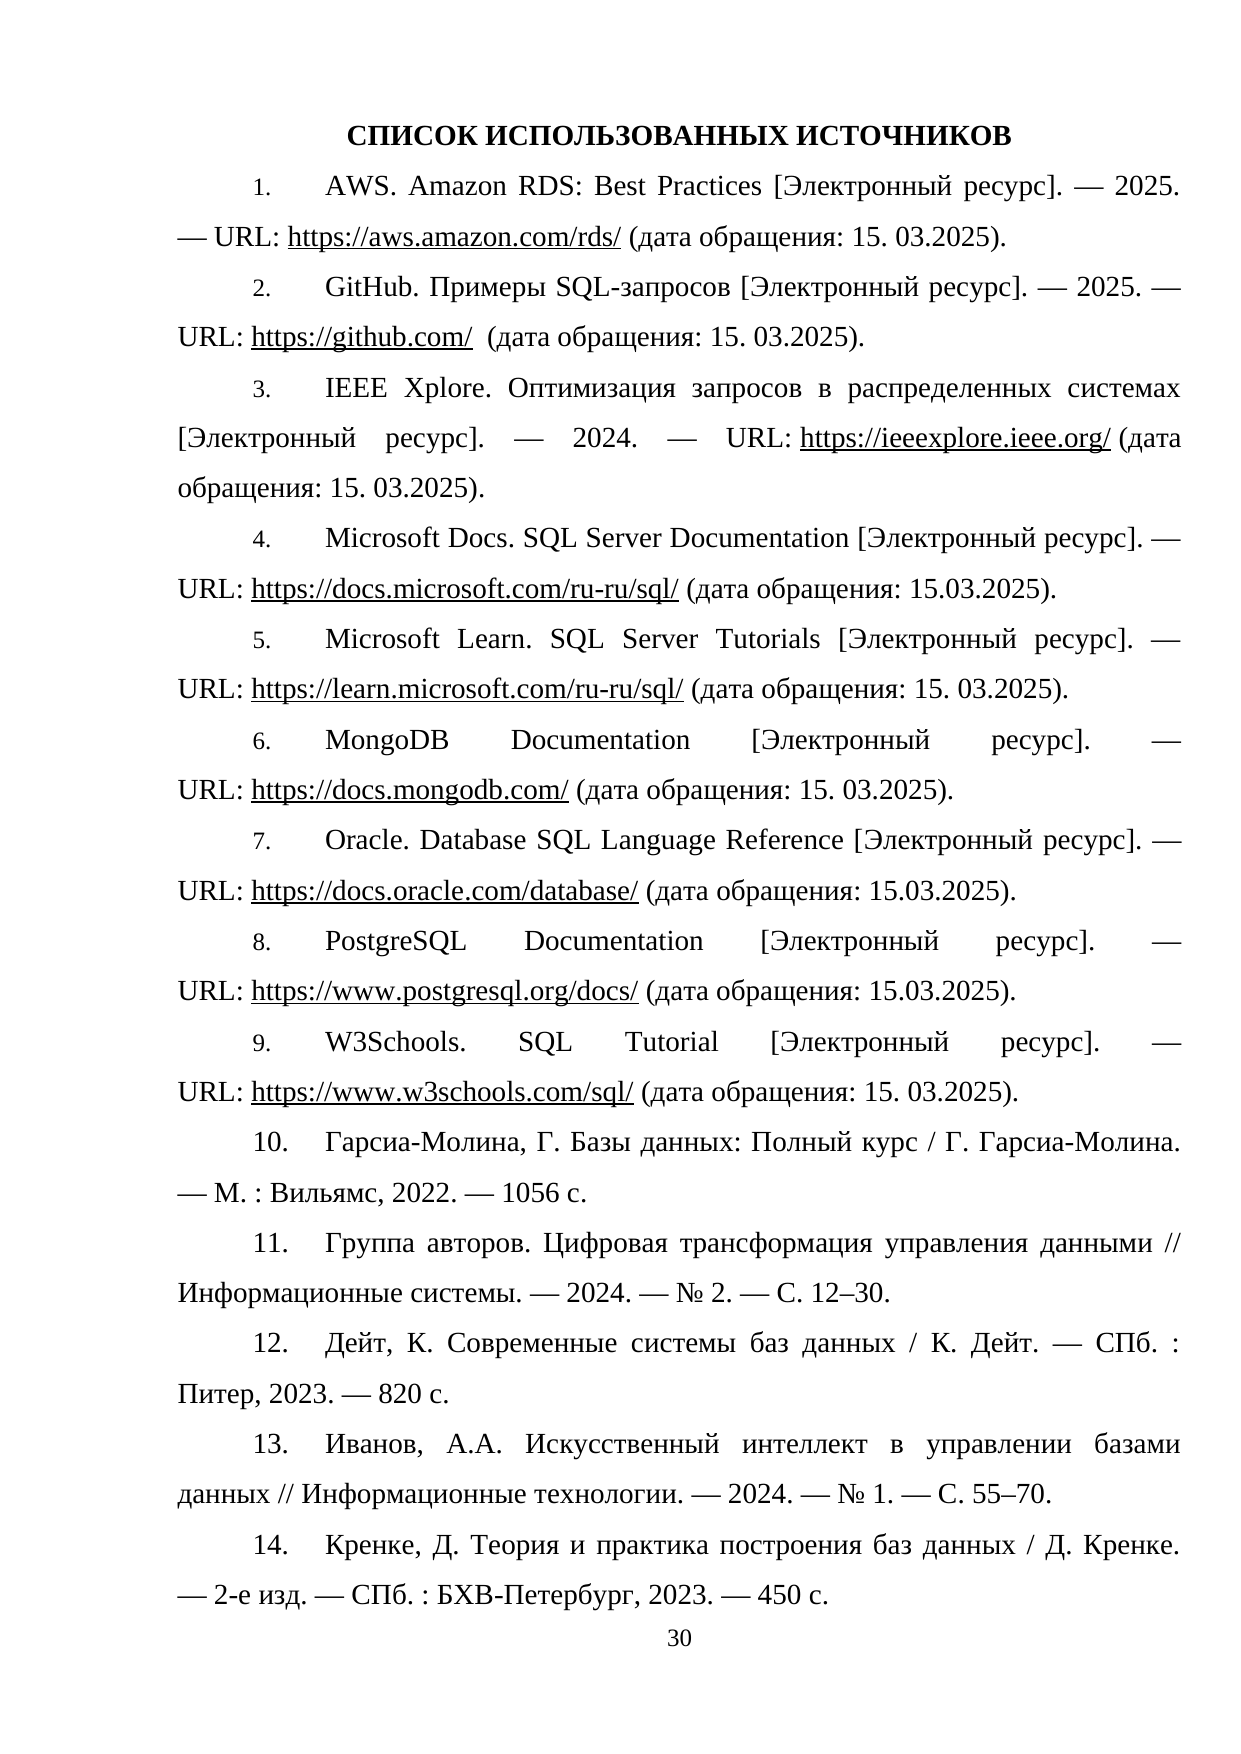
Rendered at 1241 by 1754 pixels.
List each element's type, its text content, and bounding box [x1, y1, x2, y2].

subtitle СПИСОК ИСПОЛЬЗОВАННЫХ ИСТОЧНИКОВ [177, 118, 1181, 152]
list Oracle. Database SQL Language Reference [Электронный ресурс]. — URL: https://docs.oracle.com/database/ (дата обращения: 15.03.2025). [177, 822, 1181, 906]
list Иванов, А.А. Искусственный интеллект в управлении базами данных // Информационные технологии. — 2024. — № 1. — С. 55–70. [177, 1426, 1181, 1510]
list Microsoft Docs. SQL Server Documentation [Электронный ресурс]. — URL: https://docs.microsoft.com/ru-ru/sql/ (дата обращения: 15.03.2025). [177, 521, 1181, 604]
list MongoDB Documentation [Электронный ресурс]. — URL: https://docs.mongodb.com/ (дата обращения: 15. 03.2025). [177, 722, 1181, 806]
list AWS. Amazon RDS: Best Practices [Электронный ресурс]. — 2025. — URL: https://aws.amazon.com/rds/ (дата обращения: 15. 03.2025). [177, 168, 1181, 252]
list Группа авторов. Цифровая трансформация управления данными // Информационные системы. — 2024. — № 2. — С. 12–30. [177, 1225, 1181, 1309]
list Дейт, К. Современные системы баз данных / К. Дейт. — СПб. : Питер, 2023. — 820 с. [177, 1326, 1181, 1409]
list W3Schools. SQL Tutorial [Электронный ресурс]. — URL: https://www.w3schools.com/sql/ (дата обращения: 15. 03.2025). [177, 1024, 1181, 1108]
list IEEE Xplore. Оптимизация запросов в распределенных системах [Электронный ресурс]. — 2024. — URL: https://ieeexplore.ieee.org/ (дата обращения: 15. 03.2025). [177, 370, 1181, 504]
list GitHub. Примеры SQL-запросов [Электронный ресурс]. — 2025. — URL: https://github.com/ (дата обращения: 15. 03.2025). [177, 269, 1181, 353]
list Гарсиа-Молина, Г. Базы данных: Полный курс / Г. Гарсиа-Молина. — М. : Вильямс, 2022. — 1056 с. [177, 1124, 1181, 1208]
list PostgreSQL Documentation [Электронный ресурс]. — URL: https://www.postgresql.org/docs/ (дата обращения: 15.03.2025). [177, 923, 1181, 1007]
list Microsoft Learn. SQL Server Tutorials [Электронный ресурс]. — URL: https://learn.microsoft.com/ru-ru/sql/ (дата обращения: 15. 03.2025). [177, 621, 1181, 705]
list Кренке, Д. Теория и практика построения баз данных / Д. Кренке. — 2-е изд. — СПб. : БХВ-Петербург, 2023. — 450 с. [177, 1527, 1181, 1611]
